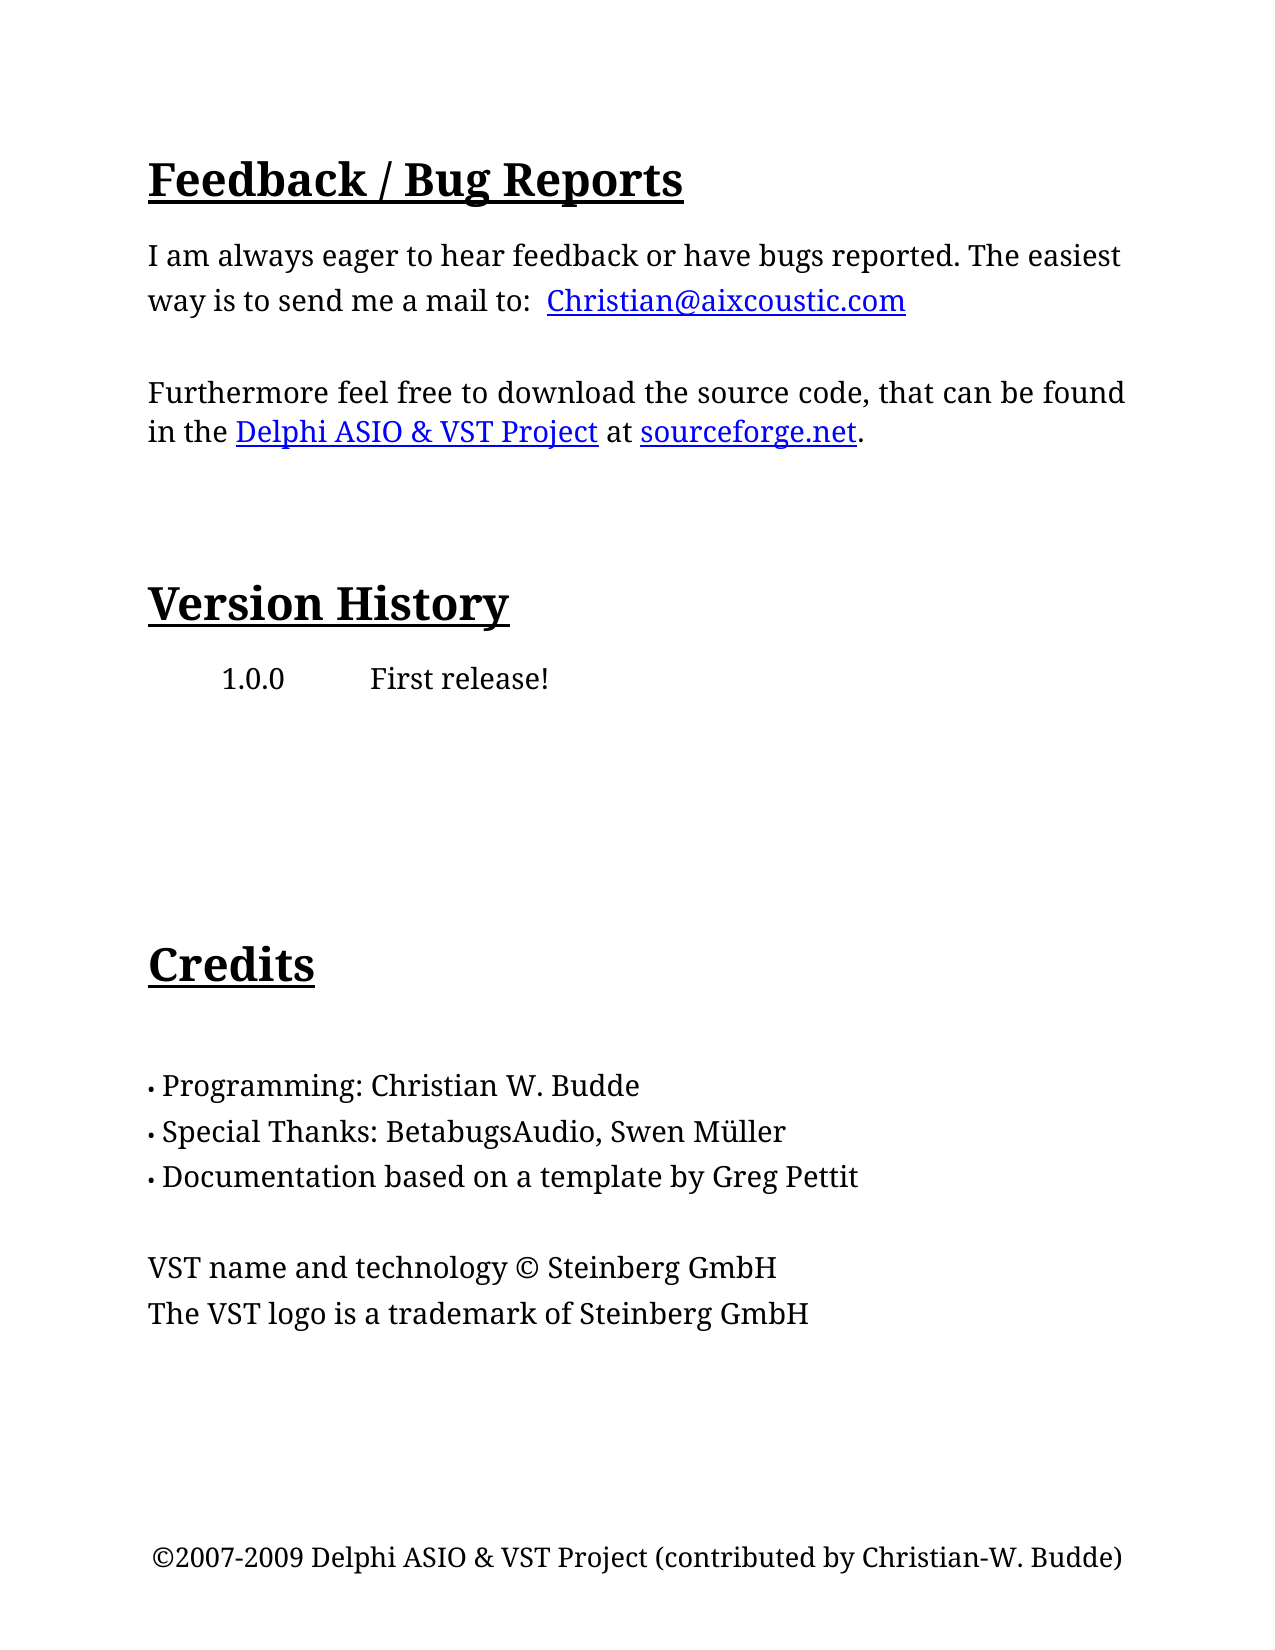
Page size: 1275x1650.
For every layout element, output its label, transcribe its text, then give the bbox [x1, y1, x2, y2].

text VST name and technology © Steinberg GmbH [148, 1248, 1127, 1287]
text • Documentation based on a template by Greg Pettit [148, 1157, 1127, 1196]
text I am always eager to hear feedback or have bugs reported. The easiest [148, 235, 1127, 275]
text Furthermore feel free to download the source code, that can be found in the Delphi ASIO & VST Project at sourceforge.net. [148, 372, 1127, 451]
subtitle Credits [148, 932, 1127, 995]
list First release! [221, 658, 1127, 698]
subtitle Feedback / Bug Reports [148, 148, 1127, 210]
text The VST logo is a trademark of Steinberg GmbH [148, 1293, 1127, 1333]
text way is to send me a mail to: Christian@aixcoustic.com [148, 281, 1127, 320]
subtitle Version History [148, 571, 1127, 633]
text • Programming: Christian W. Budde [148, 1065, 1127, 1105]
text • Special Thanks: BetabugsAudio, Swen Müller [148, 1111, 1127, 1151]
